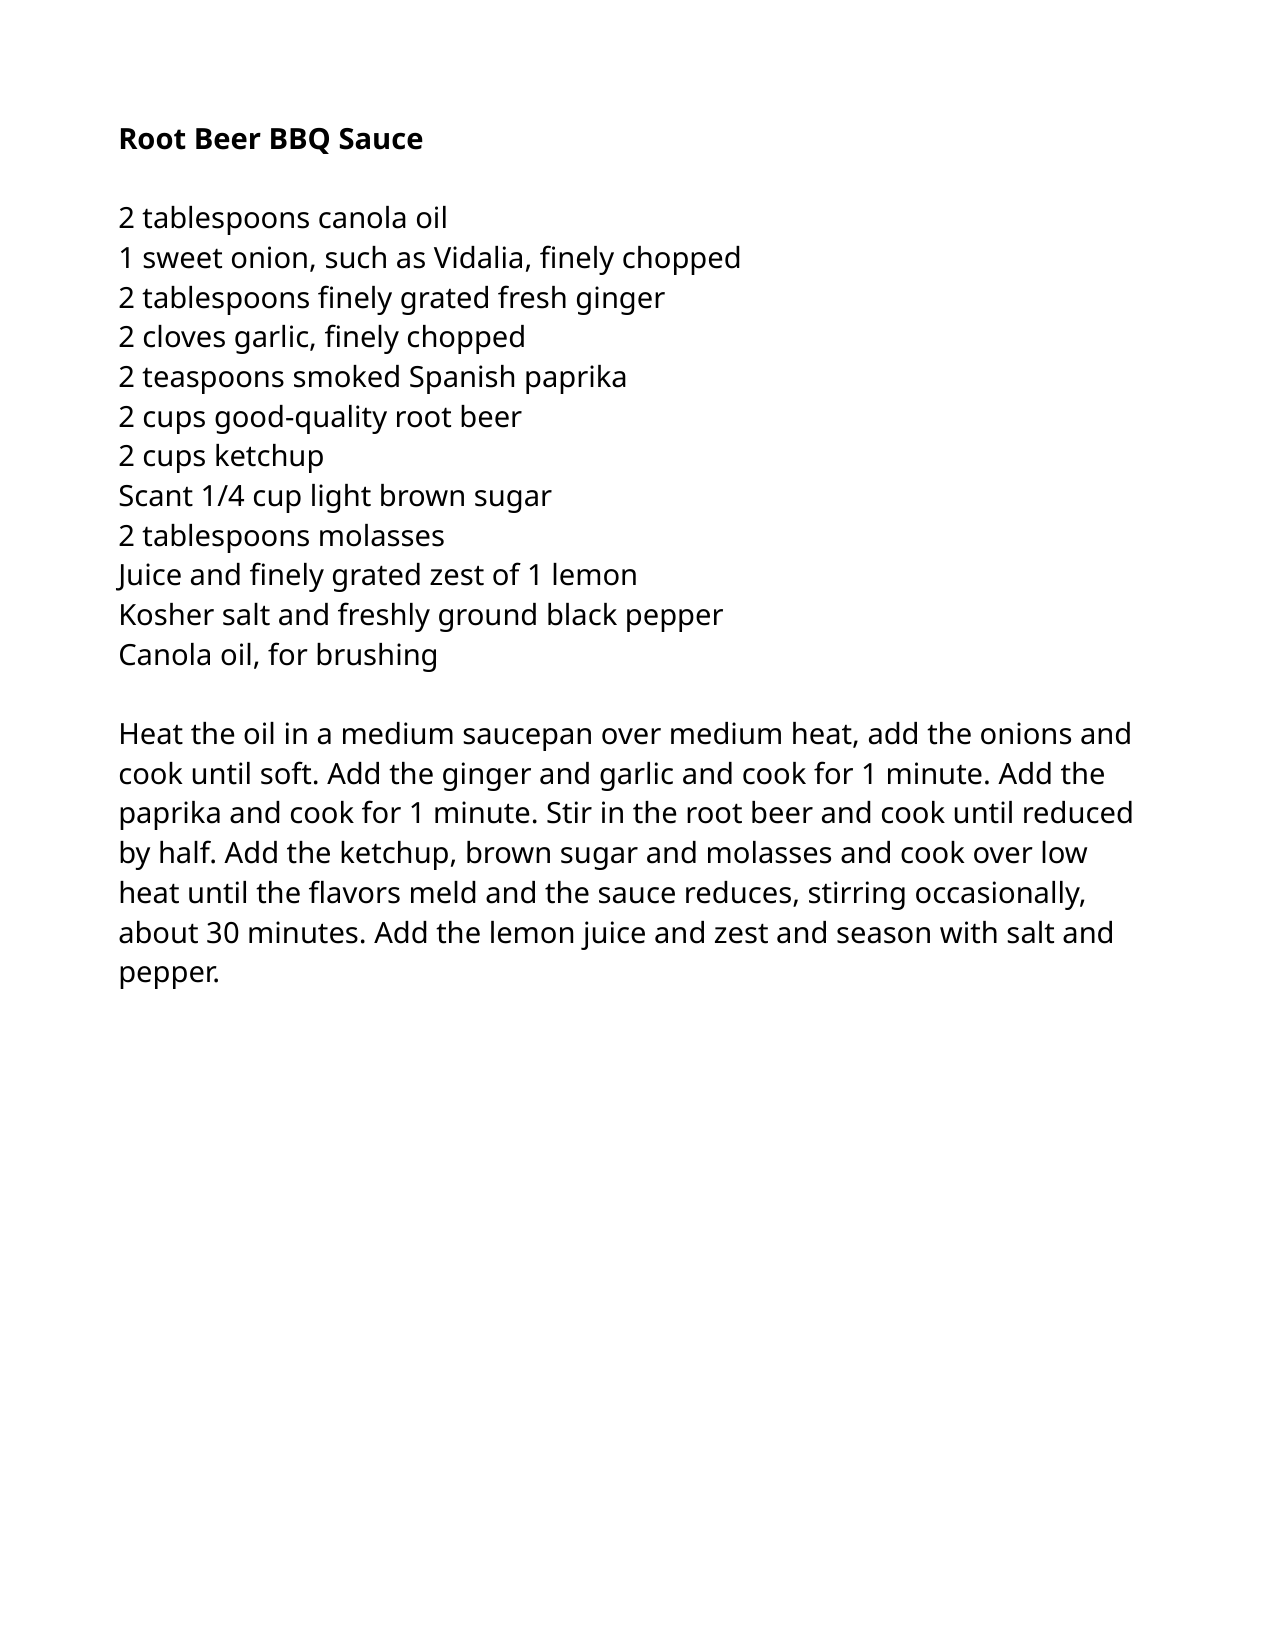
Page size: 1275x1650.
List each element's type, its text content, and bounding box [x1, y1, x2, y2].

text 2 tablespoons canola oil [118, 197, 1157, 237]
text 2 tablespoons finely grated fresh ginger [118, 277, 1157, 317]
text 2 tablespoons molasses [118, 515, 1157, 555]
text Heat the oil in a medium saucepan over medium heat, add the onions and cook until soft. Add the ginger and garlic and cook for 1 minute. Add the paprika and cook for 1 minute. Stir in the root beer and cook until reduced by half. Add the ketchup, brown sugar and molasses and cook over low heat until the flavors meld and the sauce reduces, stirring occasionally, about 30 minutes. Add the lemon juice and zest and season with salt and pepper. [118, 713, 1157, 991]
text Canola oil, for brushing [118, 634, 1157, 674]
text 2 cloves garlic, finely chopped [118, 317, 1157, 356]
text Kosher salt and freshly ground black pepper [118, 594, 1157, 634]
text 2 teaspoons smoked Spanish paprika [118, 356, 1157, 396]
text 2 cups good-quality root beer [118, 396, 1157, 436]
text Root Beer BBQ Sauce [118, 118, 1157, 158]
text 1 sweet onion, such as Vidalia, finely chopped [118, 237, 1157, 277]
text Juice and finely grated zest of 1 lemon [118, 555, 1157, 594]
text Scant 1/4 cup light brown sugar [118, 475, 1157, 515]
text 2 cups ketchup [118, 436, 1157, 475]
